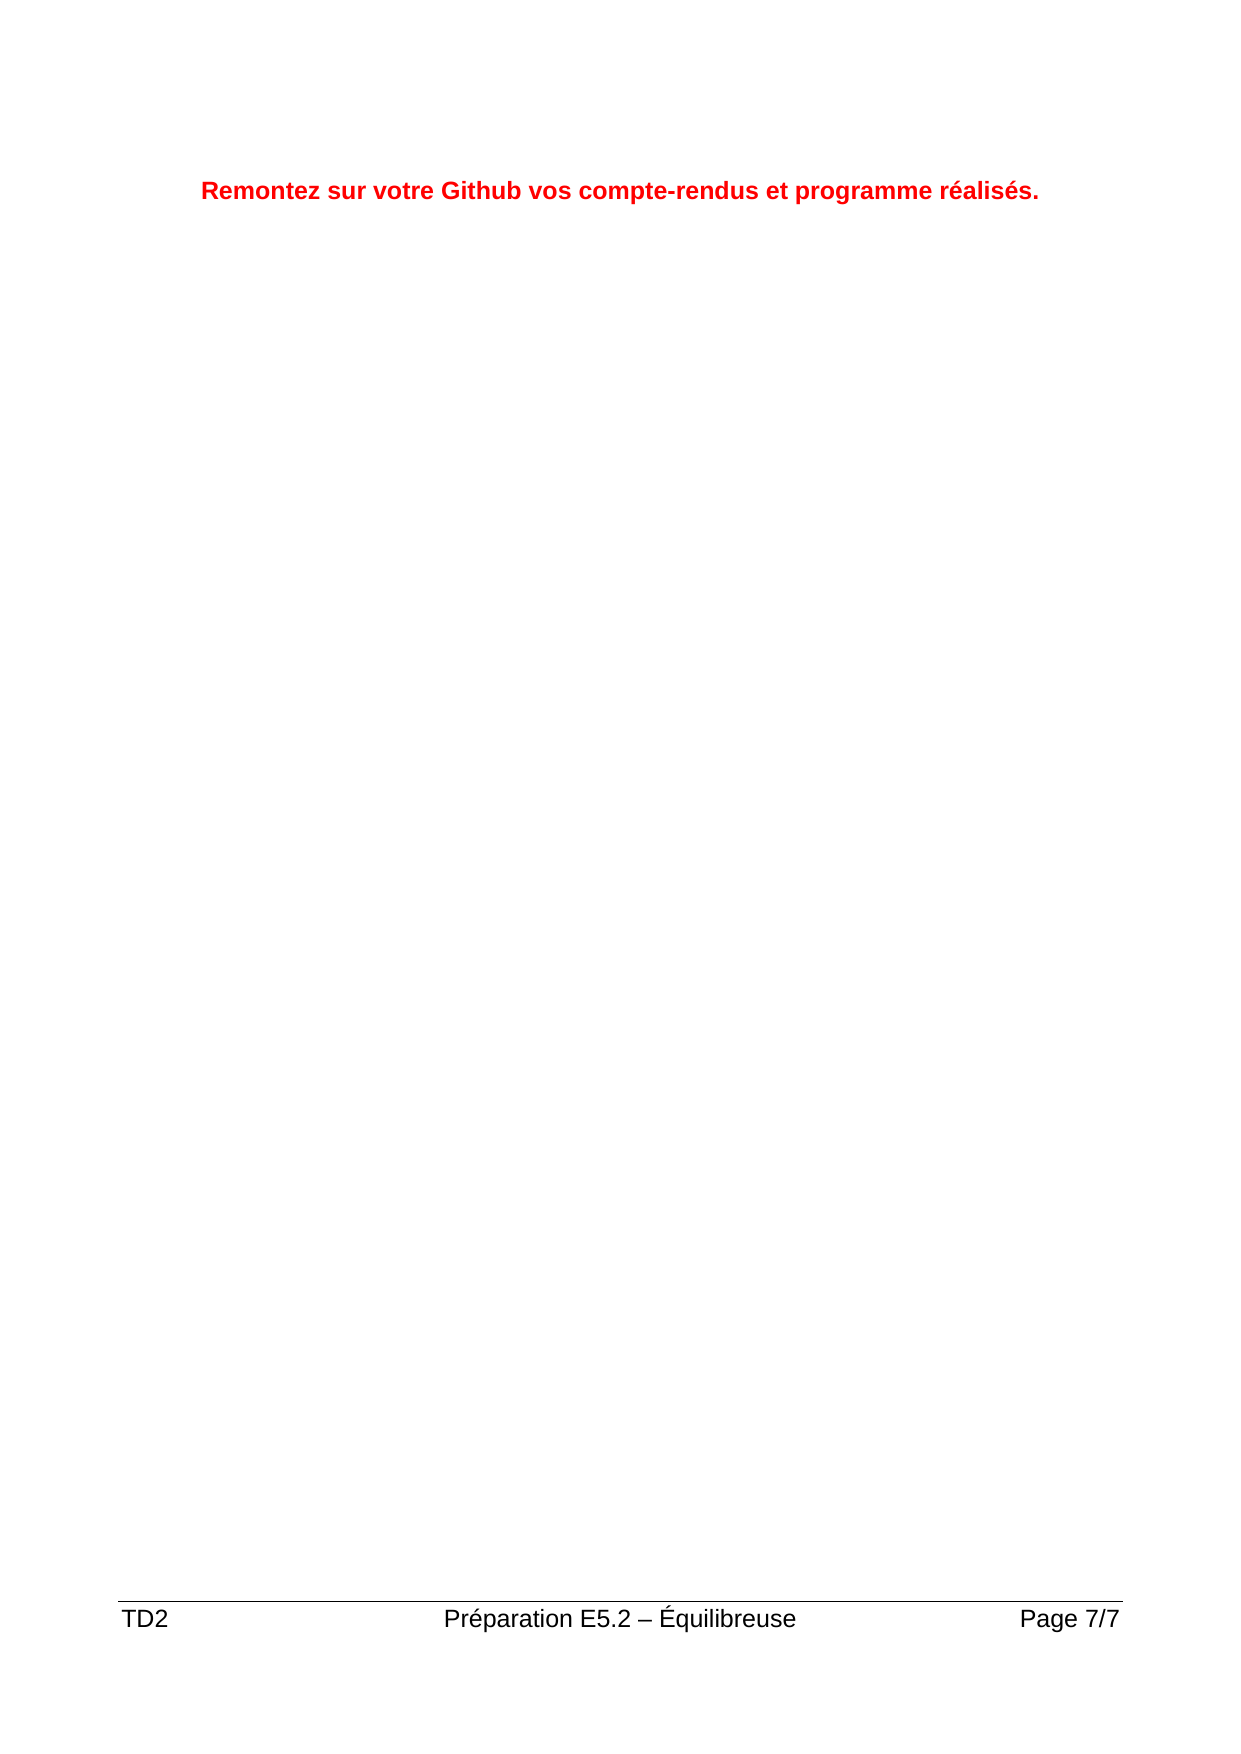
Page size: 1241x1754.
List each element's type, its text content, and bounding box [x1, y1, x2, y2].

text Remontez sur votre Github vos compte-rendus et programme réalisés. [118, 176, 1123, 205]
